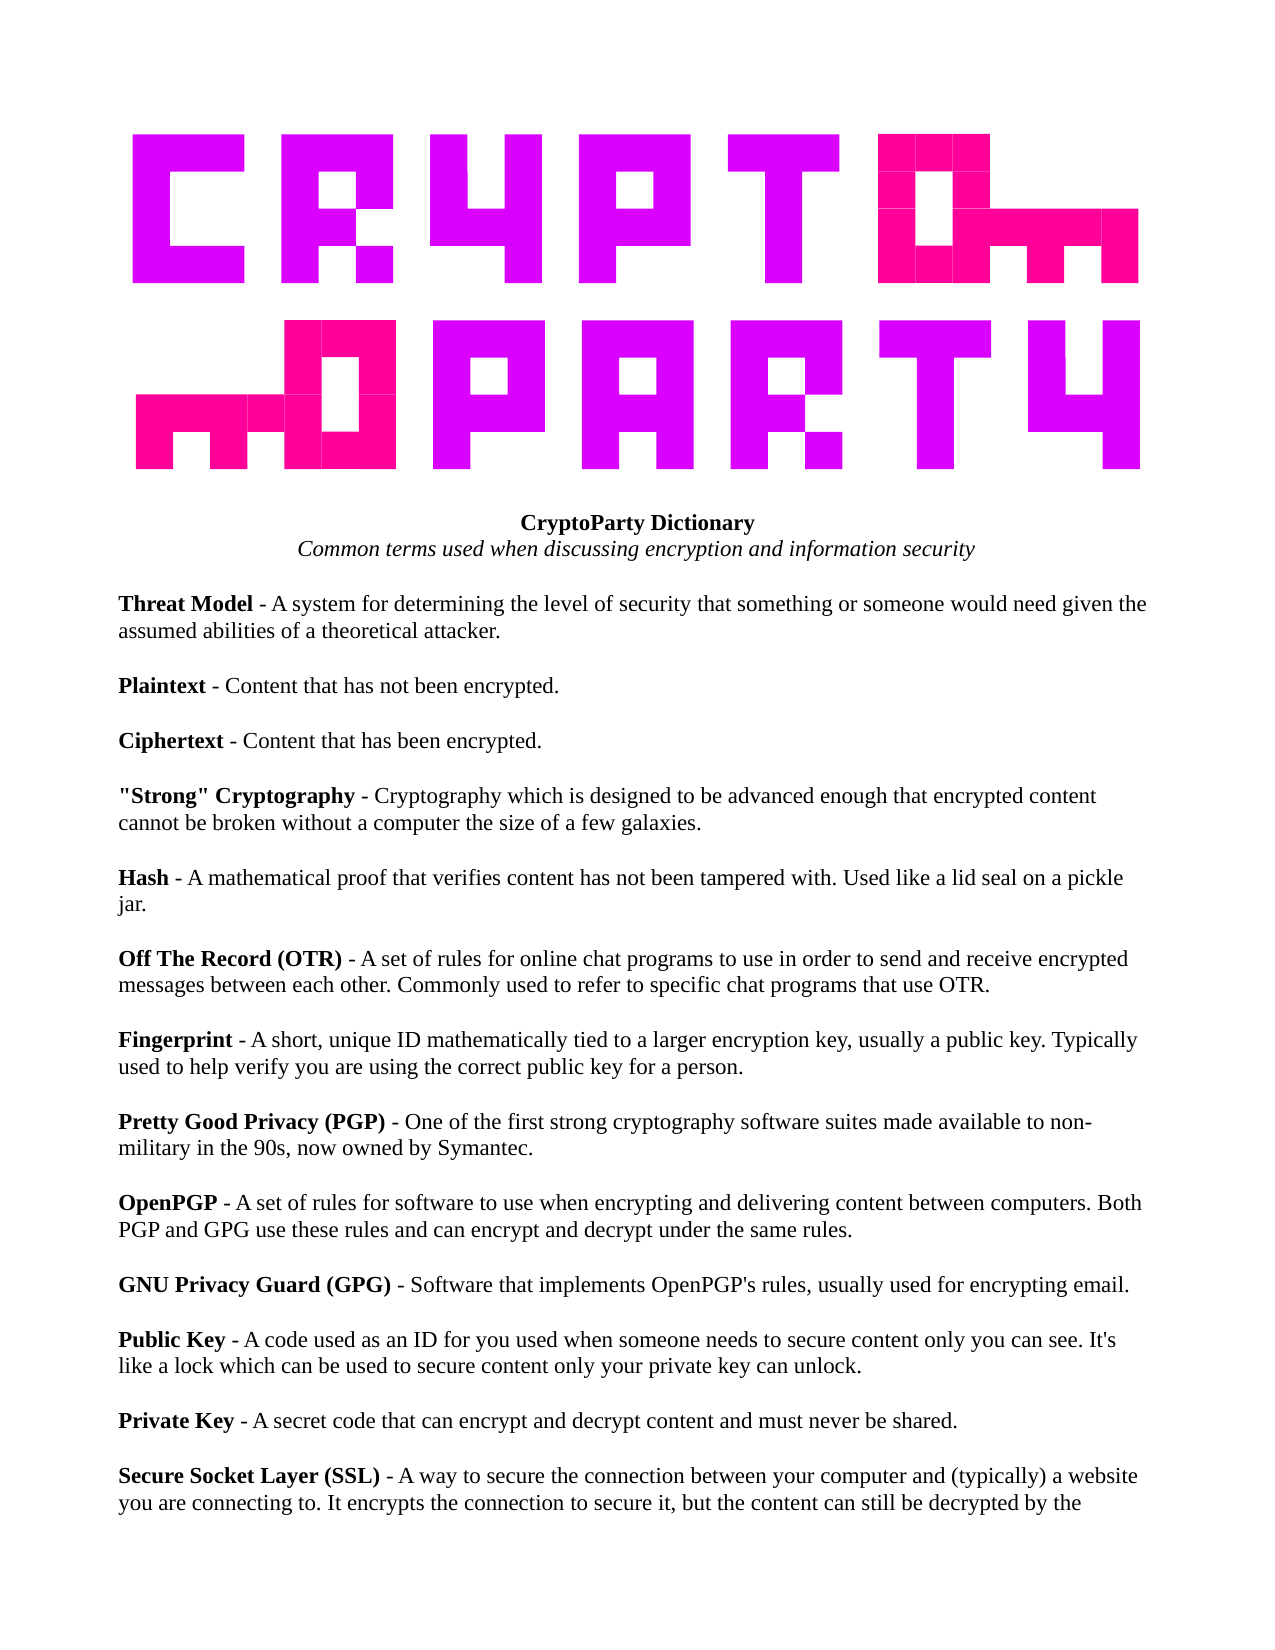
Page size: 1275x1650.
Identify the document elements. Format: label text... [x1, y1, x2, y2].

text Plaintext - Content that has not been encrypted. [118, 672, 1157, 698]
text Off The Record (OTR) - A set of rules for online chat programs to use in order to send and receive encrypted messages between each other. Commonly used to refer to specific chat programs that use OTR. [118, 945, 1157, 998]
text Fingerprint - A short, unique ID mathematically tied to a larger encryption key, usually a public key. Typically used to help verify you are using the correct public key for a person. [118, 1027, 1157, 1079]
text OpenPGP - A set of rules for software to use when encrypting and delivering content between computers. Both PGP and GPG use these rules and can encrypt and decrypt under the same rules. [118, 1189, 1157, 1242]
text Private Key - A secret code that can encrypt and decrypt content and must never be shared. [118, 1407, 1157, 1434]
text CryptoParty Dictionary [118, 509, 1157, 535]
text Hash - A mathematical proof that verifies content has not been tampered with. Used like a lid seal on a pickle jar. [118, 864, 1157, 916]
text "Strong" Cryptography - Cryptography which is designed to be advanced enough that encrypted content cannot be broken without a computer the size of a few galaxies. [118, 782, 1157, 835]
text Secure Socket Layer (SSL) - A way to secure the connection between your computer and (typically) a website you are connecting to. It encrypts the connection to secure it, but the content can still be decrypted by the [118, 1463, 1157, 1515]
text Pretty Good Privacy (PGP) - One of the first strong cryptography software suites made available to non-military in the 90s, now owned by Symantec. [118, 1108, 1157, 1161]
text Common terms used when discussing encryption and information security [118, 535, 1157, 562]
text GNU Privacy Guard (GPG) - Software that implements OpenPGP's rules, usually used for encrypting email. [118, 1271, 1157, 1297]
text Threat Model - A system for determining the level of security that something or someone would need given the assumed abilities of a theoretical attacker. [118, 591, 1157, 643]
text Ciphertext - Content that has been encrypted. [118, 727, 1157, 753]
text Public Key - A code used as an ID for you used when someone needs to secure content only you can see. It's like a lock which can be used to secure content only your private key can unlock. [118, 1326, 1157, 1379]
